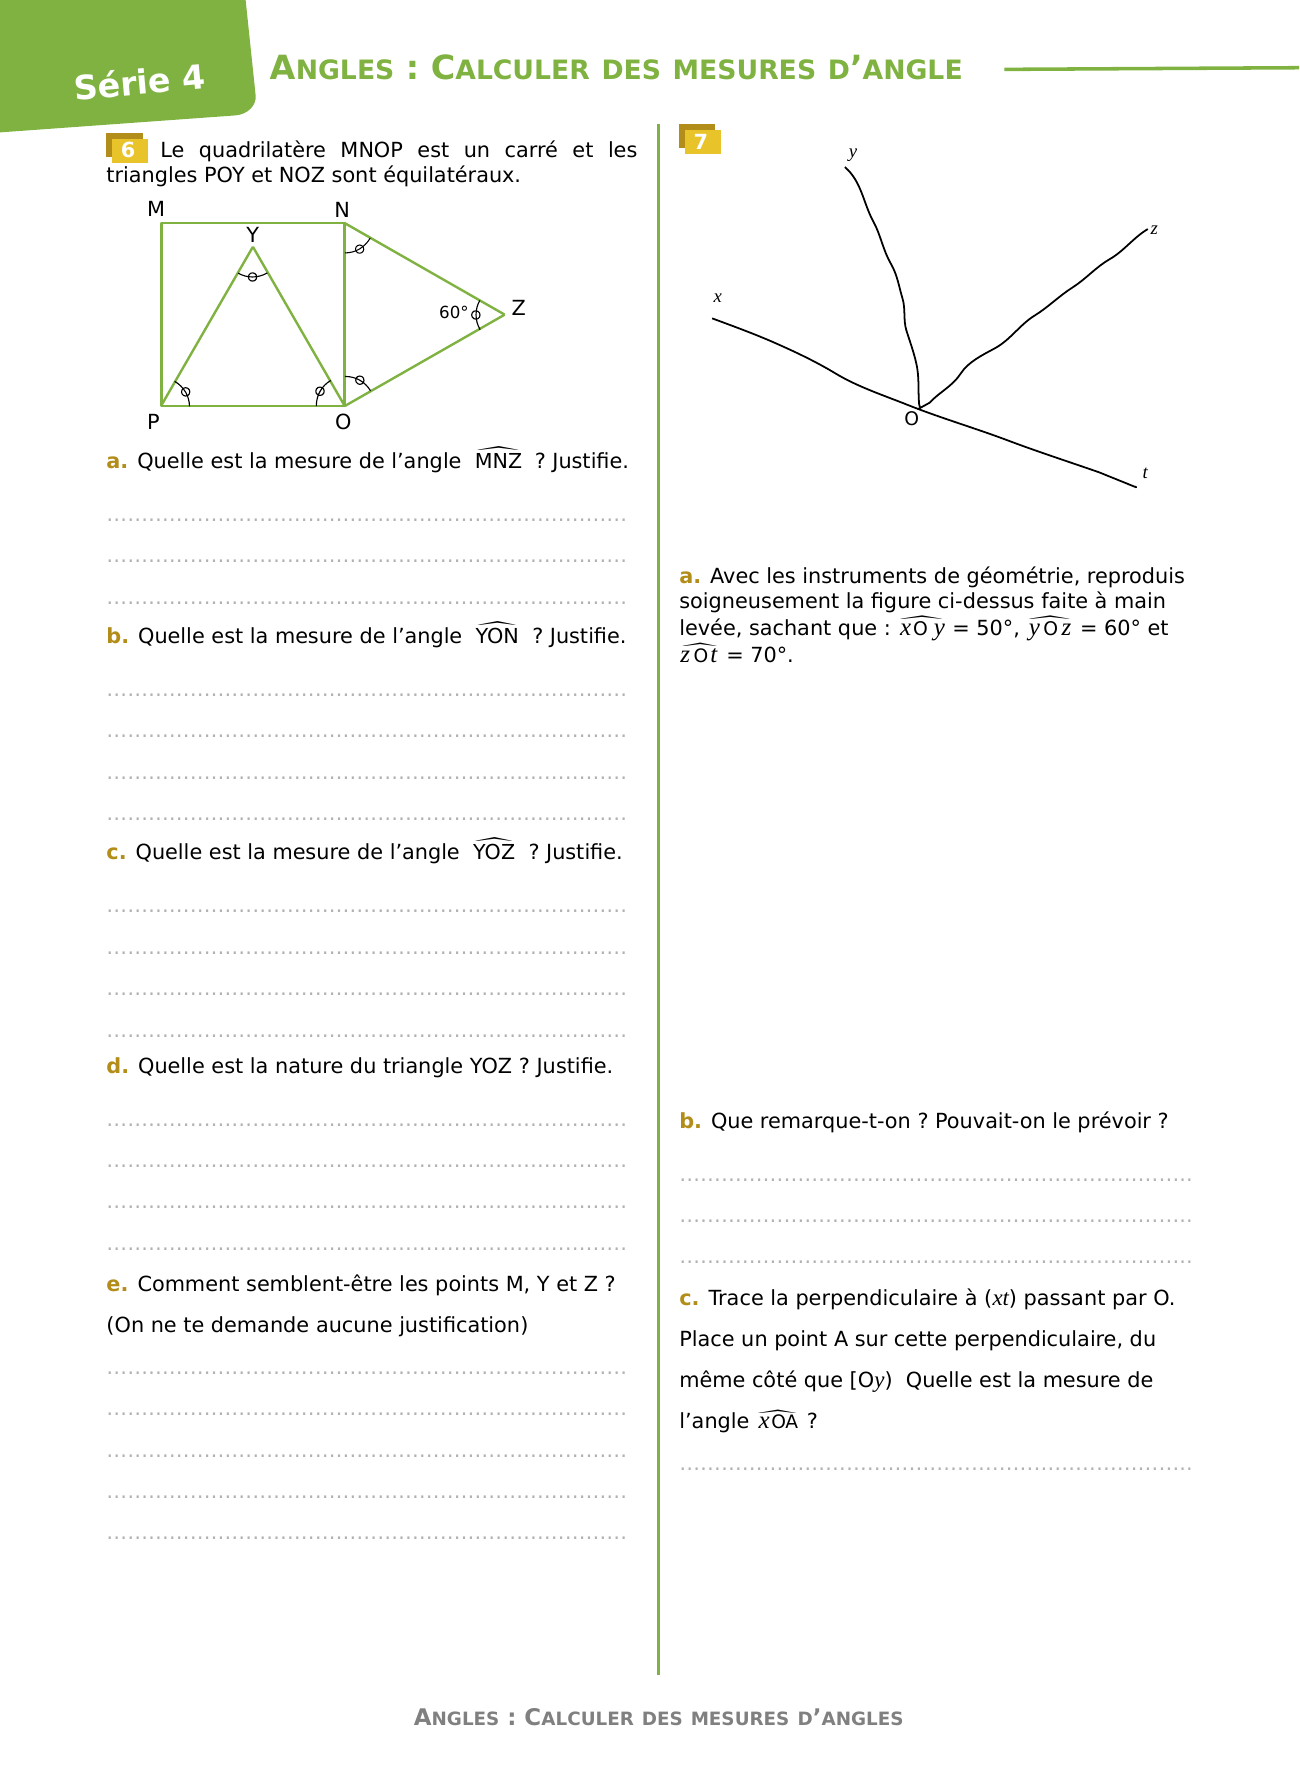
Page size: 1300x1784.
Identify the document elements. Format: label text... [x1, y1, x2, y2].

list Quelle est la mesure de l’angle ? Justifie. [106, 446, 638, 473]
list Quelle est la mesure de l’angle ? Justifie. [106, 837, 638, 865]
list ………………………………………………………………… [106, 1338, 638, 1379]
list ………………………………………………………………… [106, 485, 638, 526]
list ……………………………………………………………….. [679, 1434, 1211, 1476]
subtitle Le quadrilatère MNOP est un carré et les triangles POY et NOZ sont équilatéraux. [106, 124, 638, 187]
list Quelle est la nature du triangle YOZ ? Justifie. [106, 1054, 638, 1078]
list ………………………………………………………………… [106, 1462, 638, 1503]
list ………………………………………………………………… [106, 568, 638, 609]
list Quelle est la mesure de l’angle ? Justifie. [106, 621, 638, 648]
list ………………………………………………………………… [106, 660, 638, 701]
list ………………………………………………………………… [106, 1421, 638, 1462]
list ………………………………………………………………… [106, 959, 638, 1001]
list Que remarque-t-on ? Pouvait-on le prévoir ? [679, 1109, 1211, 1133]
list ……………………………………………………………….. [679, 1145, 1211, 1186]
list ………………………………………………………………… [106, 701, 638, 743]
list ………………………………………………………………… [106, 876, 638, 918]
list ………………………………………………………………… [106, 1131, 638, 1172]
list ………………………………………………………………… [106, 1503, 638, 1544]
list ………………………………………………………………… [106, 1090, 638, 1131]
list ………………………………………………………………… [106, 1172, 638, 1214]
list ………………………………………………………………… [106, 784, 638, 826]
list ………………………………………………………………… [106, 1379, 638, 1421]
list ………………………………………………………………… [106, 526, 638, 568]
list ………………………………………………………………… [106, 918, 638, 959]
list Trace la perpendiculaire à (xt) passant par O. Place un point A sur cette perpendiculaire, du même côté que [Oy) Quelle est la mesure de l’angle ? [679, 1269, 1211, 1434]
list ………………………………………………………………… [106, 743, 638, 784]
list ……………………………………………………………….. [679, 1186, 1211, 1227]
list ………………………………………………………………… [106, 1001, 638, 1042]
list ………………………………………………………………… [106, 1214, 638, 1255]
list Avec les instruments de géométrie, reproduis soigneusement la figure ci-dessus faite à main levée, sachant que : = 50°, = 60° et = 70°. [679, 564, 1211, 668]
list ……………………………………………………………….. [679, 1227, 1211, 1269]
list Comment semblent-être les points M, Y et Z ? (On ne te demande aucune justification) [106, 1255, 638, 1338]
